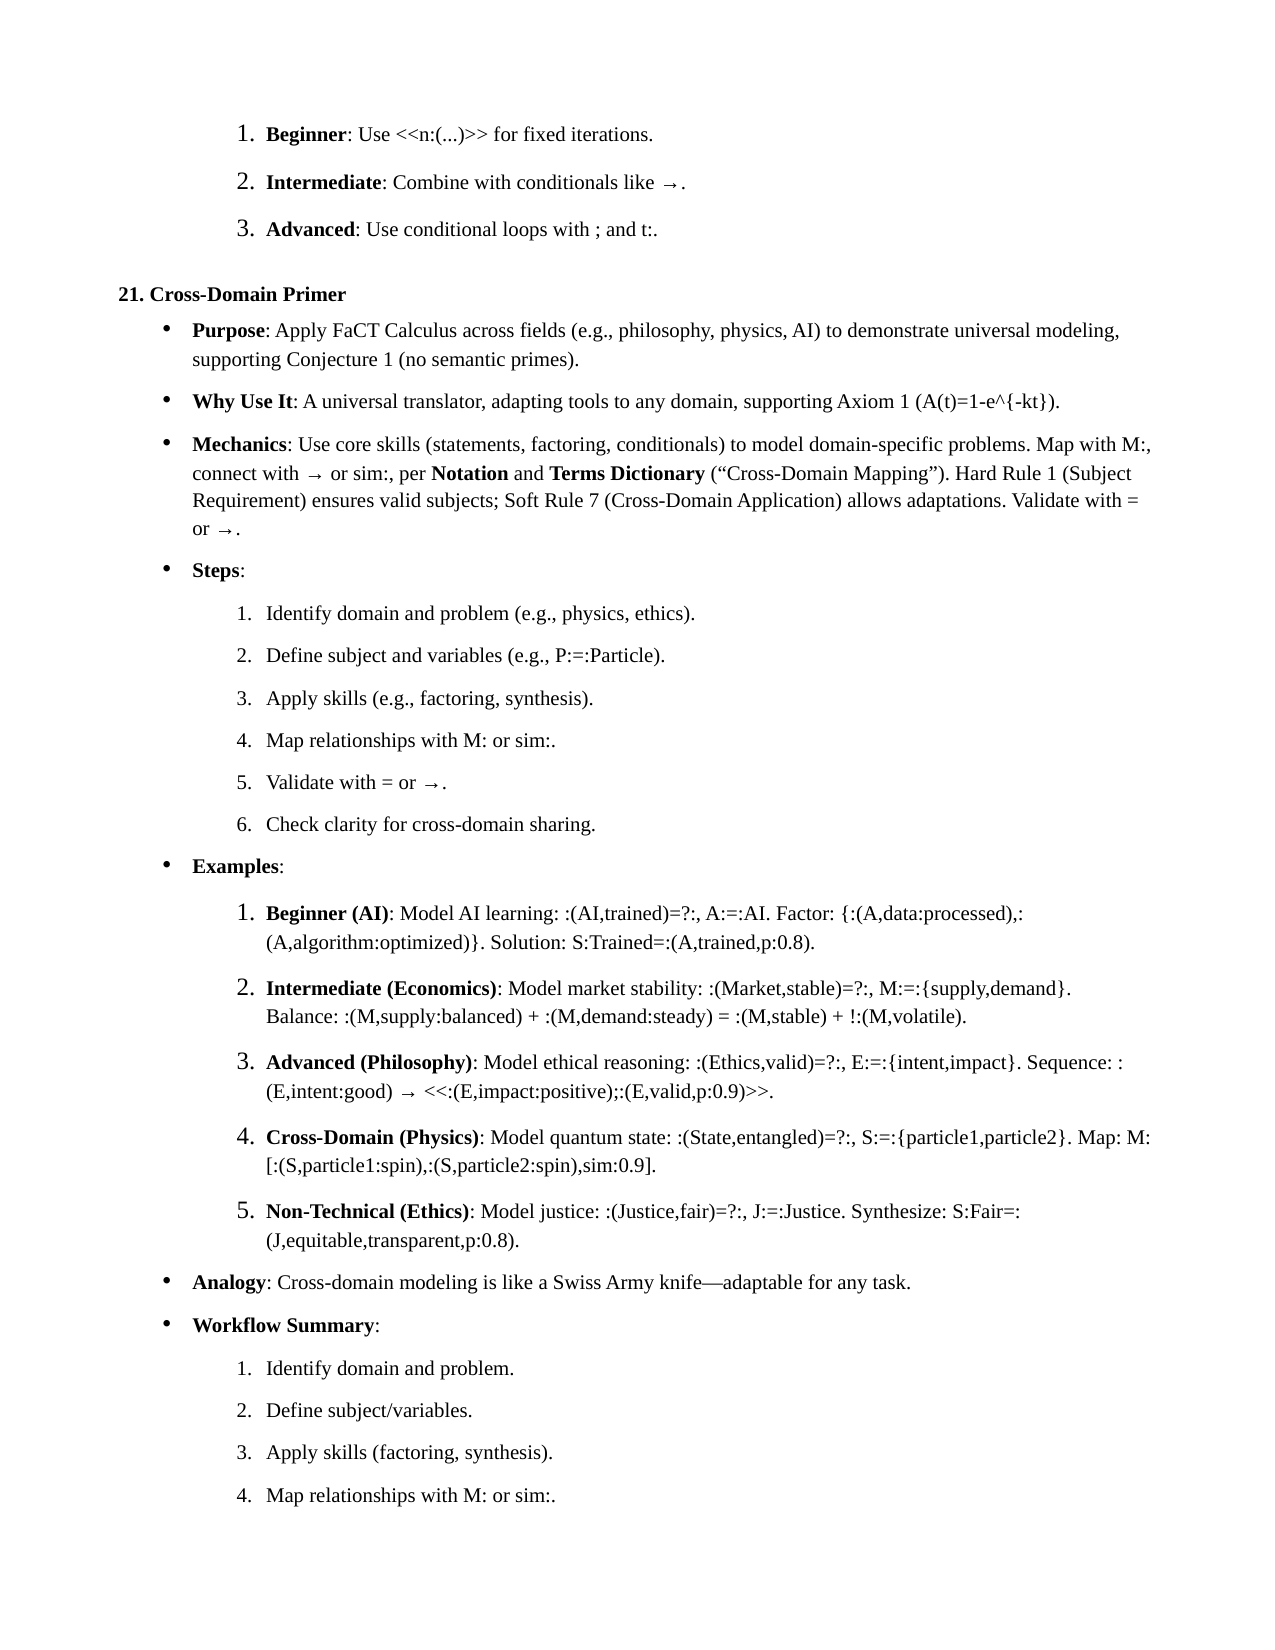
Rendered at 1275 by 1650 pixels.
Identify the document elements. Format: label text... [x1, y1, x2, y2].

list Beginner: Use <<n:(...)>> for fixed iterations. [236, 118, 1157, 147]
list Advanced (Philosophy): Model ethical reasoning: :(Ethics,valid)=?:, E:=:{intent,impact}. Sequence: :(E,intent:good) → <<:(E,impact:positive);:(E,valid,p:0.9)>>. [236, 1046, 1157, 1103]
list Map relationships with M: or sim:. [236, 728, 1157, 752]
list Intermediate: Combine with conditionals like →. [236, 166, 1157, 194]
subtitle 21. Cross-Domain Primer [118, 282, 1157, 306]
list Workflow Summary: [162, 1313, 1157, 1338]
list Apply skills (factoring, synthesis). [236, 1440, 1157, 1464]
list Mechanics: Use core skills (statements, factoring, conditionals) to model domain-specific problems. Map with M:, connect with → or sim:, per Notation and Terms Dictionary (“Cross-Domain Mapping”). Hard Rule 1 (Subject Requirement) ensures valid subjects; Soft Rule 7 (Cross-Domain Application) allows adaptations. Validate with = or →. [162, 432, 1157, 540]
list Check clarity for cross-domain sharing. [236, 812, 1157, 836]
list Validate with = or →. [236, 770, 1157, 794]
list Steps: [162, 558, 1157, 583]
list Purpose: Apply FaCT Calculus across fields (e.g., philosophy, physics, AI) to demonstrate universal modeling, supporting Conjecture 1 (no semantic primes). [162, 318, 1157, 371]
list Define subject and variables (e.g., P:=:Particle). [236, 643, 1157, 667]
list Identify domain and problem (e.g., physics, ethics). [236, 601, 1157, 625]
list Intermediate (Economics): Model market stability: :(Market,stable)=?:, M:=:{supply,demand}. Balance: :(M,supply:balanced) + :(M,demand:steady) = :(M,stable) + !:(M,volatile). [236, 972, 1157, 1028]
list Advanced: Use conditional loops with ; and t:. [236, 213, 1157, 242]
list Why Use It: A universal translator, adapting tools to any domain, supporting Axiom 1 (A(t)=1-e^{-kt}). [162, 389, 1157, 414]
list Map relationships with M: or sim:. [236, 1482, 1157, 1507]
list Define subject/variables. [236, 1398, 1157, 1422]
list Apply skills (e.g., factoring, synthesis). [236, 685, 1157, 709]
list Non-Technical (Ethics): Model justice: :(Justice,fair)=?:, J:=:Justice. Synthesize: S:Fair=:(J,equitable,transparent,p:0.8). [236, 1195, 1157, 1252]
list Beginner (AI): Model AI learning: :(AI,trained)=?:, A:=:AI. Factor: {:(A,data:processed),:(A,algorithm:optimized)}. Solution: S:Trained=:(A,trained,p:0.8). [236, 897, 1157, 954]
list Cross-Domain (Physics): Model quantum state: :(State,entangled)=?:, S:=:{particle1,particle2}. Map: M:[:(S,particle1:spin),:(S,particle2:spin),sim:0.9]. [236, 1121, 1157, 1177]
list Examples: [162, 854, 1157, 879]
list Analogy: Cross-domain modeling is like a Swiss Army knife—adaptable for any task. [162, 1270, 1157, 1294]
list Identify domain and problem. [236, 1356, 1157, 1380]
